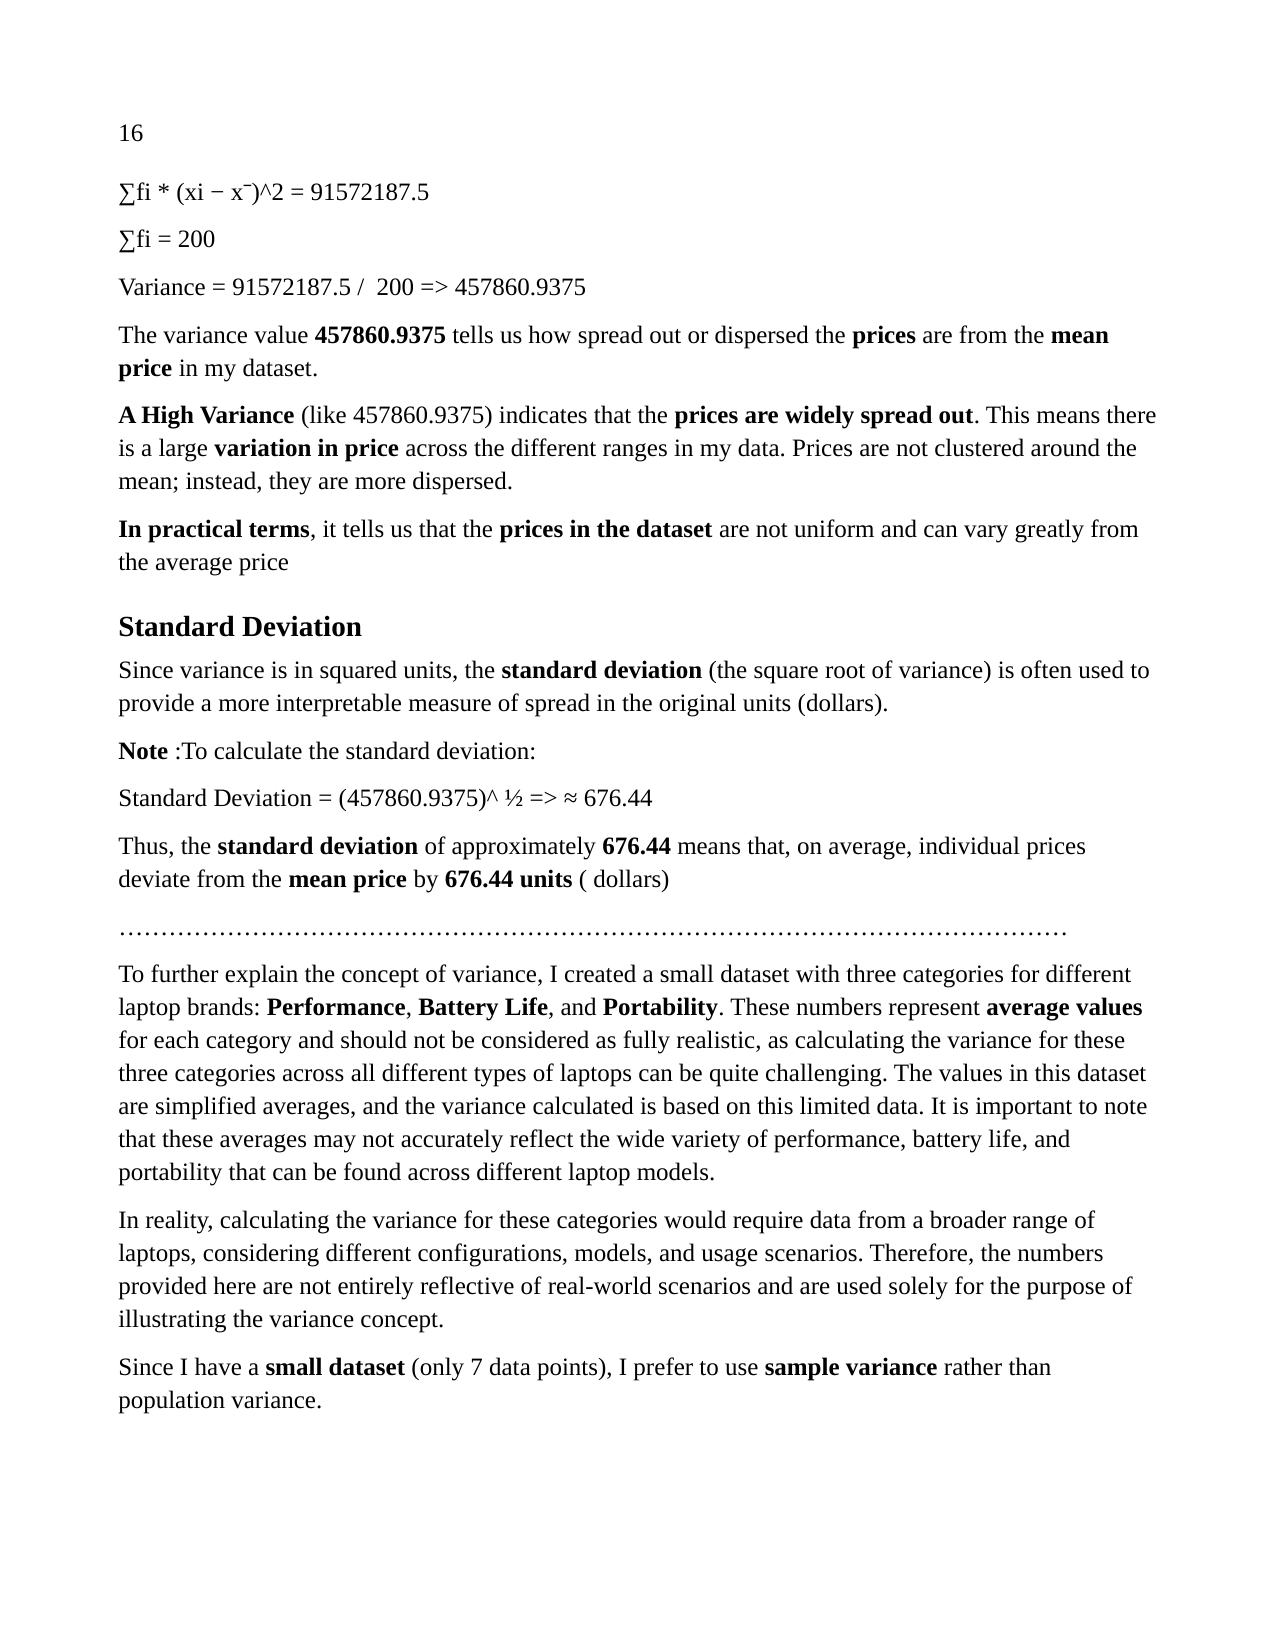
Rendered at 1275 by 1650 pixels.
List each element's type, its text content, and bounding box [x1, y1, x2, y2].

text To further explain the concept of variance, I created a small dataset with three categories for different laptop brands: Performance, Battery Life, and Portability. These numbers represent average values for each category and should not be considered as fully realistic, as calculating the variance for these three categories across all different types of laptops can be quite challenging. The values in this dataset are simplified averages, and the variance calculated is based on this limited data. It is important to note that these averages may not accurately reflect the wide variety of performance, battery life, and portability that can be found across different laptop models. [118, 959, 1157, 1186]
text Standard Deviation = (457860.9375)^ ½ => ≈ 676.44 [118, 783, 1157, 812]
text In practical terms, it tells us that the prices in the dataset are not uniform and can vary greatly from the average price [118, 514, 1157, 576]
text ∑fi = 200 [118, 224, 1157, 253]
text …………………………………………………………………………………………………… [118, 912, 1157, 940]
subtitle Standard Deviation [118, 609, 1157, 643]
text In reality, calculating the variance for these categories would require data from a broader range of laptops, considering different configurations, models, and usage scenarios. Therefore, the numbers provided here are not entirely reflective of real-world scenarios and are used solely for the purpose of illustrating the variance concept. [118, 1205, 1157, 1333]
text The variance value 457860.9375 tells us how spread out or dispersed the prices are from the mean price in my dataset. [118, 320, 1157, 381]
text Variance = 91572187.5 / 200 => 457860.9375 [118, 272, 1157, 301]
text Note :To calculate the standard deviation: [118, 736, 1157, 764]
text ∑fi * (xi − xˉ)^2 = 91572187.5 [118, 177, 1157, 206]
text Since variance is in squared units, the standard deviation (the square root of variance) is often used to provide a more interpretable measure of spread in the original units (dollars). [118, 655, 1157, 717]
text Since I have a small dataset (only 7 data points), I prefer to use sample variance rather than population variance. [118, 1352, 1157, 1413]
text Thus, the standard deviation of approximately 676.44 means that, on average, individual prices deviate from the mean price by 676.44 units ( dollars) [118, 831, 1157, 893]
text A High Variance (like 457860.9375) indicates that the prices are widely spread out. This means there is a large variation in price across the different ranges in my data. Prices are not clustered around the mean; instead, they are more dispersed. [118, 400, 1157, 495]
